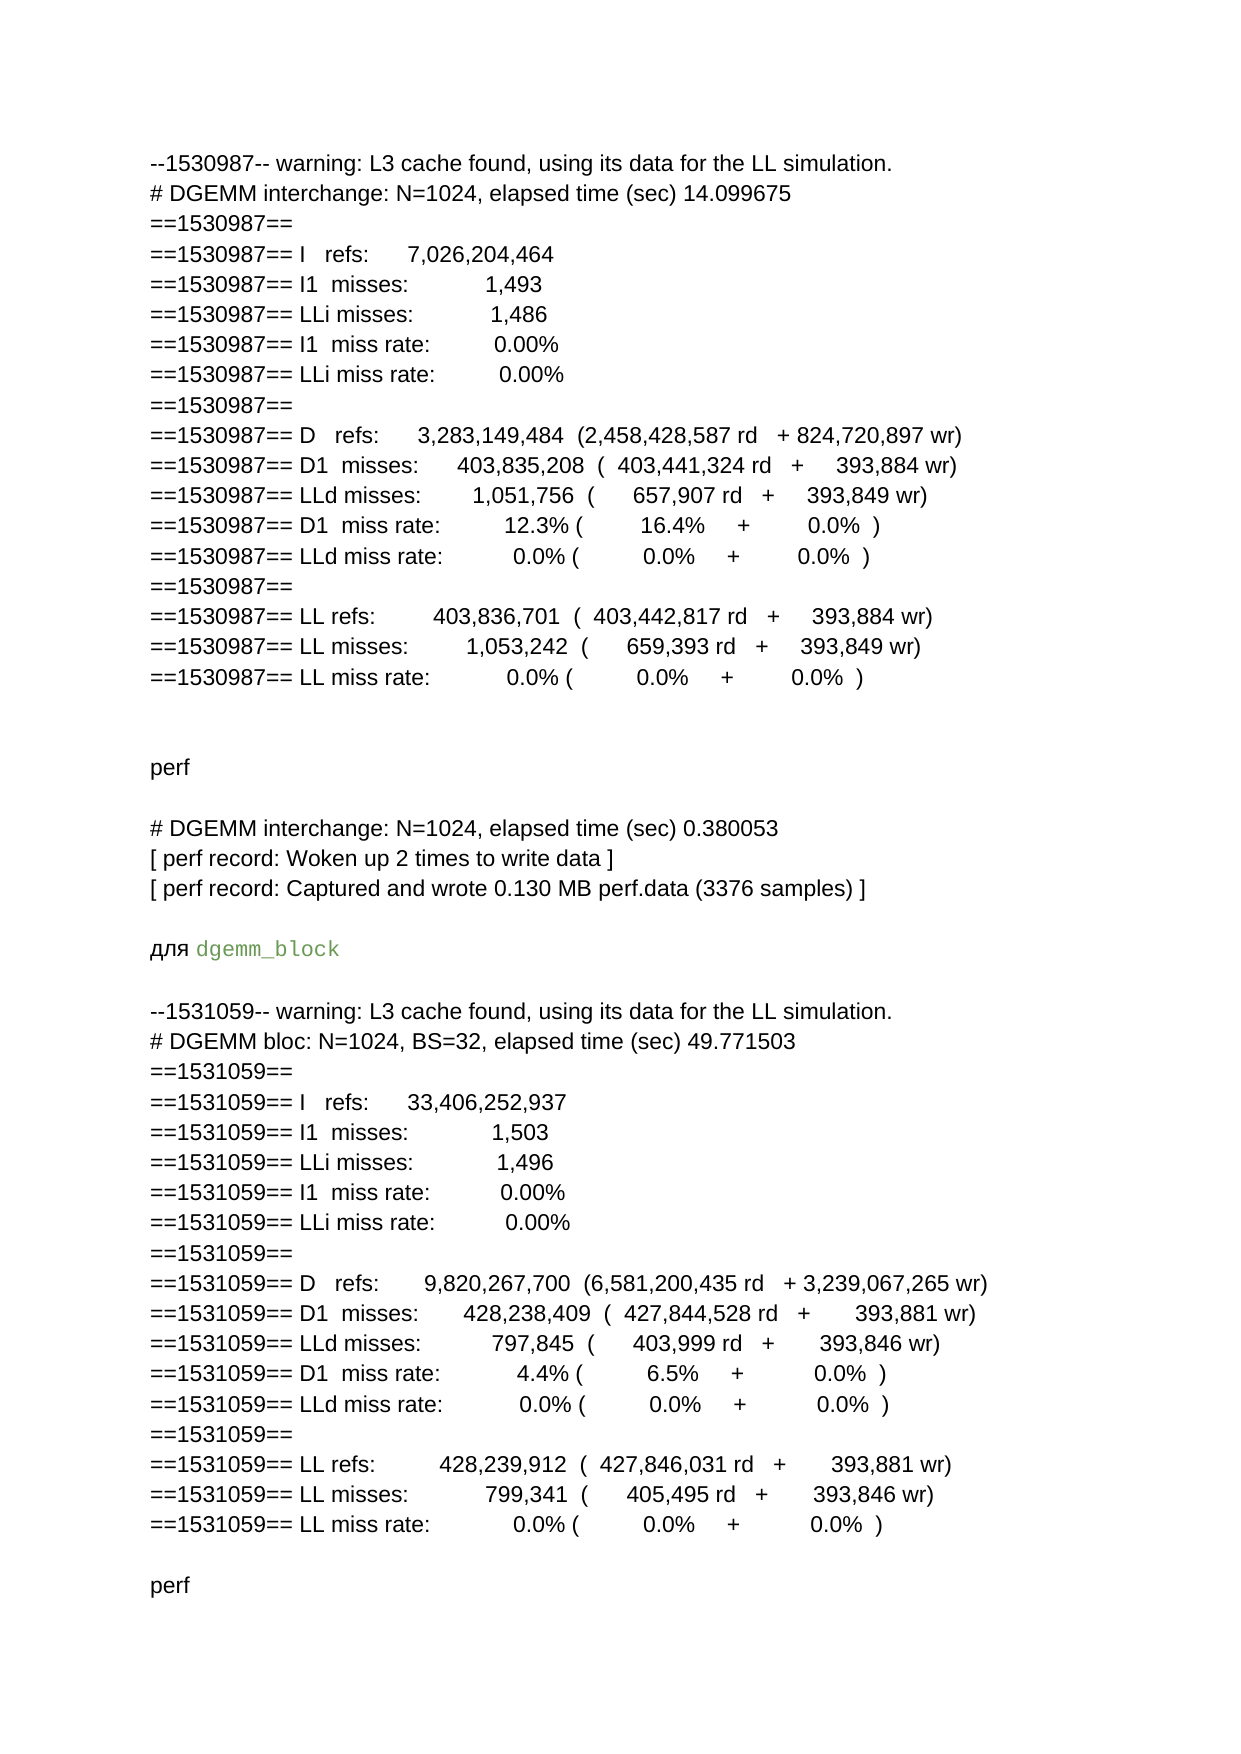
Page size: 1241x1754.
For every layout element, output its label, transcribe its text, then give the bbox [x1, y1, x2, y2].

text perf [150, 754, 1090, 781]
text ==1531059== LLi misses: 1,496 [150, 1149, 1090, 1175]
text --1531059-- warning: L3 cache found, using its data for the LL simulation. [150, 998, 1090, 1024]
text ==1531059== [150, 1421, 1090, 1447]
text ==1530987== D1 misses: 403,835,208 ( 403,441,324 rd + 393,884 wr) [150, 452, 1090, 478]
text ==1531059== LL refs: 428,239,912 ( 427,846,031 rd + 393,881 wr) [150, 1451, 1090, 1477]
text # DGEMM interchange: N=1024, elapsed time (sec) 14.099675 [150, 180, 1090, 207]
text для dgemm_block [150, 935, 1090, 963]
text ==1531059== LLd misses: 797,845 ( 403,999 rd + 393,846 wr) [150, 1330, 1090, 1356]
text ==1530987== LLd miss rate: 0.0% ( 0.0% + 0.0% ) [150, 543, 1090, 569]
text ==1531059== D refs: 9,820,267,700 (6,581,200,435 rd + 3,239,067,265 wr) [150, 1270, 1090, 1296]
text ==1531059== D1 misses: 428,238,409 ( 427,844,528 rd + 393,881 wr) [150, 1300, 1090, 1326]
text ==1531059== D1 miss rate: 4.4% ( 6.5% + 0.0% ) [150, 1360, 1090, 1387]
text ==1530987== D refs: 3,283,149,484 (2,458,428,587 rd + 824,720,897 wr) [150, 422, 1090, 448]
text [ perf record: Captured and wrote 0.130 MB perf.data (3376 samples) ] [150, 875, 1090, 901]
text ==1530987== LL misses: 1,053,242 ( 659,393 rd + 393,849 wr) [150, 633, 1090, 660]
text ==1530987== [150, 210, 1090, 237]
text ==1530987== LL miss rate: 0.0% ( 0.0% + 0.0% ) [150, 663, 1090, 690]
text ==1531059== LL miss rate: 0.0% ( 0.0% + 0.0% ) [150, 1511, 1090, 1538]
text [ perf record: Woken up 2 times to write data ] [150, 845, 1090, 871]
text ==1531059== LLd miss rate: 0.0% ( 0.0% + 0.0% ) [150, 1391, 1090, 1417]
text ==1531059== [150, 1239, 1090, 1266]
text # DGEMM interchange: N=1024, elapsed time (sec) 0.380053 [150, 814, 1090, 841]
text ==1530987== LLi misses: 1,486 [150, 301, 1090, 327]
text ==1531059== LLi miss rate: 0.00% [150, 1209, 1090, 1236]
text ==1530987== I refs: 7,026,204,464 [150, 241, 1090, 267]
text ==1530987== [150, 392, 1090, 418]
text ==1531059== LL misses: 799,341 ( 405,495 rd + 393,846 wr) [150, 1481, 1090, 1507]
text ==1531059== I1 misses: 1,503 [150, 1119, 1090, 1145]
text ==1531059== I refs: 33,406,252,937 [150, 1088, 1090, 1115]
text ==1530987== LL refs: 403,836,701 ( 403,442,817 rd + 393,884 wr) [150, 603, 1090, 629]
text ==1530987== LLi miss rate: 0.00% [150, 361, 1090, 388]
text # DGEMM bloc: N=1024, BS=32, elapsed time (sec) 49.771503 [150, 1028, 1090, 1054]
text ==1530987== LLd misses: 1,051,756 ( 657,907 rd + 393,849 wr) [150, 482, 1090, 509]
text --1530987-- warning: L3 cache found, using its data for the LL simulation. [150, 150, 1090, 176]
text ==1530987== I1 miss rate: 0.00% [150, 331, 1090, 358]
text ==1530987== I1 misses: 1,493 [150, 271, 1090, 297]
text ==1530987== [150, 573, 1090, 599]
text perf [150, 1572, 1090, 1598]
text ==1531059== [150, 1058, 1090, 1084]
text ==1531059== I1 miss rate: 0.00% [150, 1179, 1090, 1205]
text ==1530987== D1 miss rate: 12.3% ( 16.4% + 0.0% ) [150, 512, 1090, 539]
